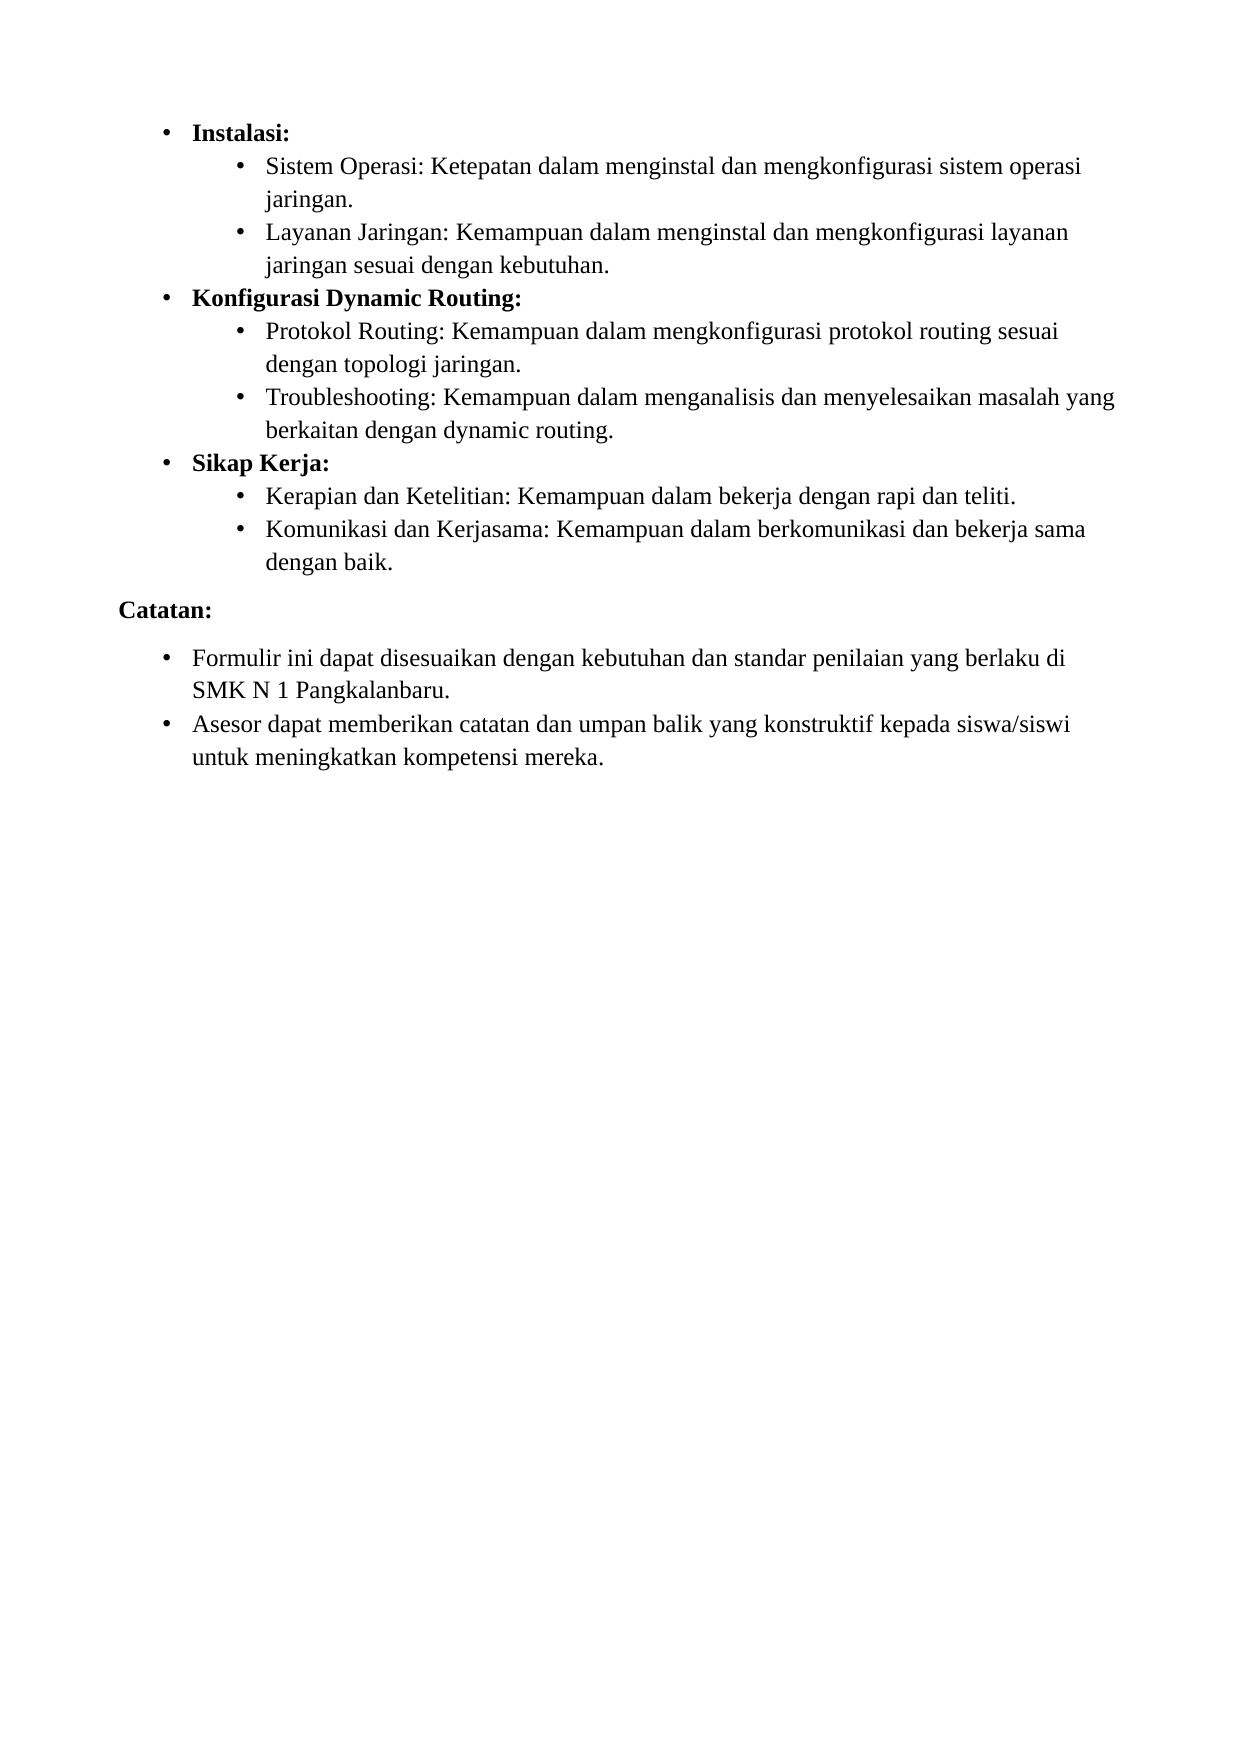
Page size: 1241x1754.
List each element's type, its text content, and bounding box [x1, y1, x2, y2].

list Sistem Operasi: Ketepatan dalam menginstal dan mengkonfigurasi sistem operasi jaringan. [236, 151, 1122, 213]
list Konfigurasi Dynamic Routing: [162, 283, 1122, 312]
list Sikap Kerja: [162, 448, 1122, 477]
list Komunikasi dan Kerjasama: Kemampuan dalam berkomunikasi dan bekerja sama dengan baik. [236, 514, 1122, 576]
list Layanan Jaringan: Kemampuan dalam menginstal dan mengkonfigurasi layanan jaringan sesuai dengan kebutuhan. [236, 217, 1122, 279]
text Catatan: [118, 595, 1122, 624]
list Asesor dapat memberikan catatan dan umpan balik yang konstruktif kepada siswa/siswi untuk meningkatkan kompetensi mereka. [162, 709, 1122, 770]
list Instalasi: [162, 118, 1122, 147]
list Troubleshooting: Kemampuan dalam menganalisis dan menyelesaikan masalah yang berkaitan dengan dynamic routing. [236, 382, 1122, 444]
list Formulir ini dapat disesuaikan dengan kebutuhan dan standar penilaian yang berlaku di SMK N 1 Pangkalanbaru. [162, 643, 1122, 704]
list Kerapian dan Ketelitian: Kemampuan dalam bekerja dengan rapi dan teliti. [236, 481, 1122, 510]
list Protokol Routing: Kemampuan dalam mengkonfigurasi protokol routing sesuai dengan topologi jaringan. [236, 316, 1122, 378]
